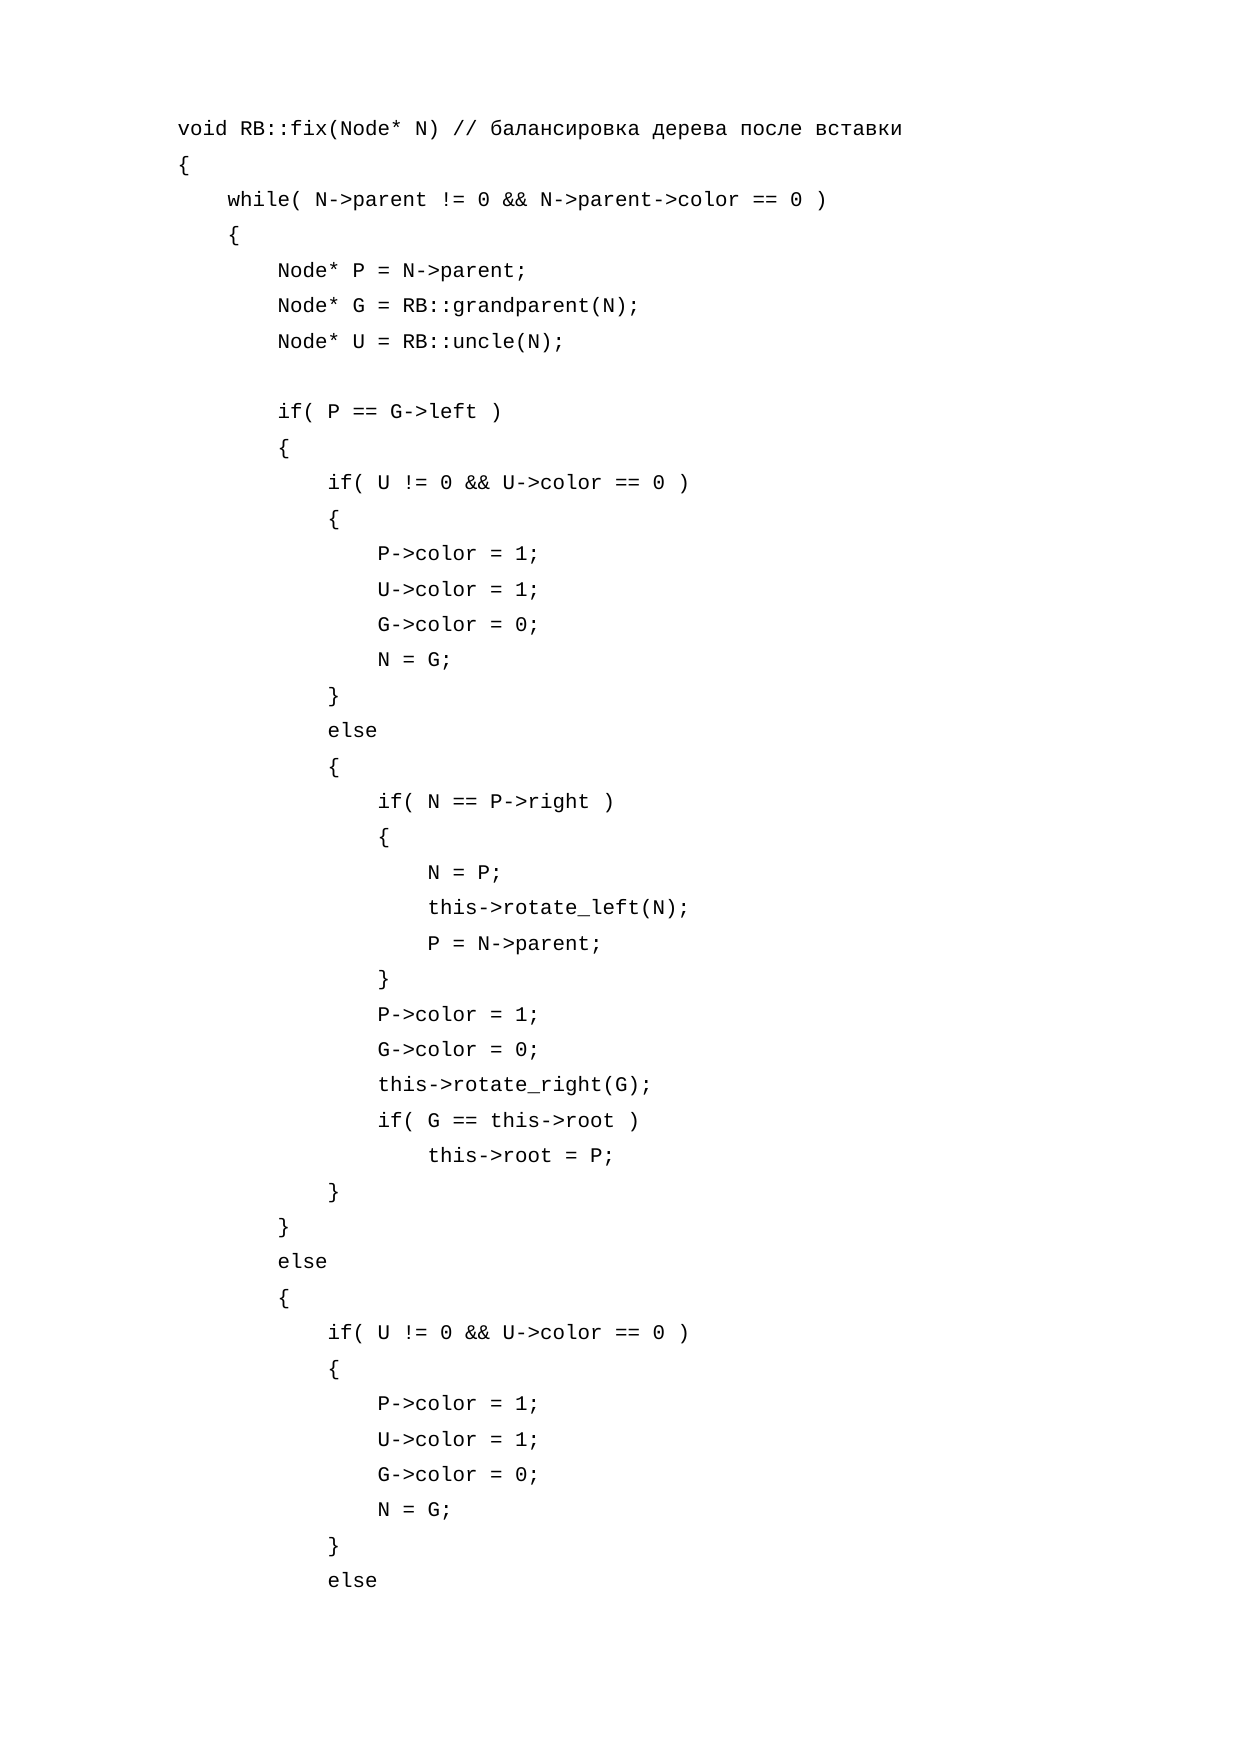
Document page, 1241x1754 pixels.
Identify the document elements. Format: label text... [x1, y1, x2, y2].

text { [177, 1287, 1181, 1311]
text this->rotate_right(G); [177, 1074, 1181, 1098]
text { [177, 224, 1181, 248]
text Node* U = RB::uncle(N); [177, 331, 1181, 354]
text Node* G = RB::grandparent(N); [177, 295, 1181, 319]
text N = G; [177, 1499, 1181, 1523]
text Node* P = N->parent; [177, 260, 1181, 283]
text this->root = P; [177, 1145, 1181, 1169]
text P->color = 1; [177, 1393, 1181, 1417]
text { [177, 153, 1181, 177]
text } [177, 1535, 1181, 1558]
text P = N->parent; [177, 933, 1181, 956]
text P->color = 1; [177, 1003, 1181, 1027]
text else [177, 720, 1181, 744]
text if( P == G->left ) [177, 401, 1181, 425]
text } [177, 968, 1181, 992]
text while( N->parent != 0 && N->parent->color == 0 ) [177, 189, 1181, 213]
text { [177, 756, 1181, 779]
text N = G; [177, 649, 1181, 673]
text } [177, 1181, 1181, 1204]
text void RB::fix(Node* N) // балансировка дерева после вставки [177, 118, 1181, 142]
text else [177, 1251, 1181, 1275]
text } [177, 685, 1181, 708]
text if( N == P->right ) [177, 791, 1181, 815]
text P->color = 1; [177, 543, 1181, 567]
text G->color = 0; [177, 614, 1181, 638]
text U->color = 1; [177, 578, 1181, 602]
text { [177, 437, 1181, 461]
text N = P; [177, 862, 1181, 886]
text { [177, 1358, 1181, 1381]
text } [177, 1216, 1181, 1240]
text G->color = 0; [177, 1039, 1181, 1063]
text G->color = 0; [177, 1464, 1181, 1488]
text { [177, 508, 1181, 531]
text U->color = 1; [177, 1428, 1181, 1452]
text { [177, 826, 1181, 850]
text if( U != 0 && U->color == 0 ) [177, 1322, 1181, 1346]
text else [177, 1570, 1181, 1594]
text this->rotate_left(N); [177, 897, 1181, 921]
text if( U != 0 && U->color == 0 ) [177, 472, 1181, 496]
text if( G == this->root ) [177, 1110, 1181, 1133]
